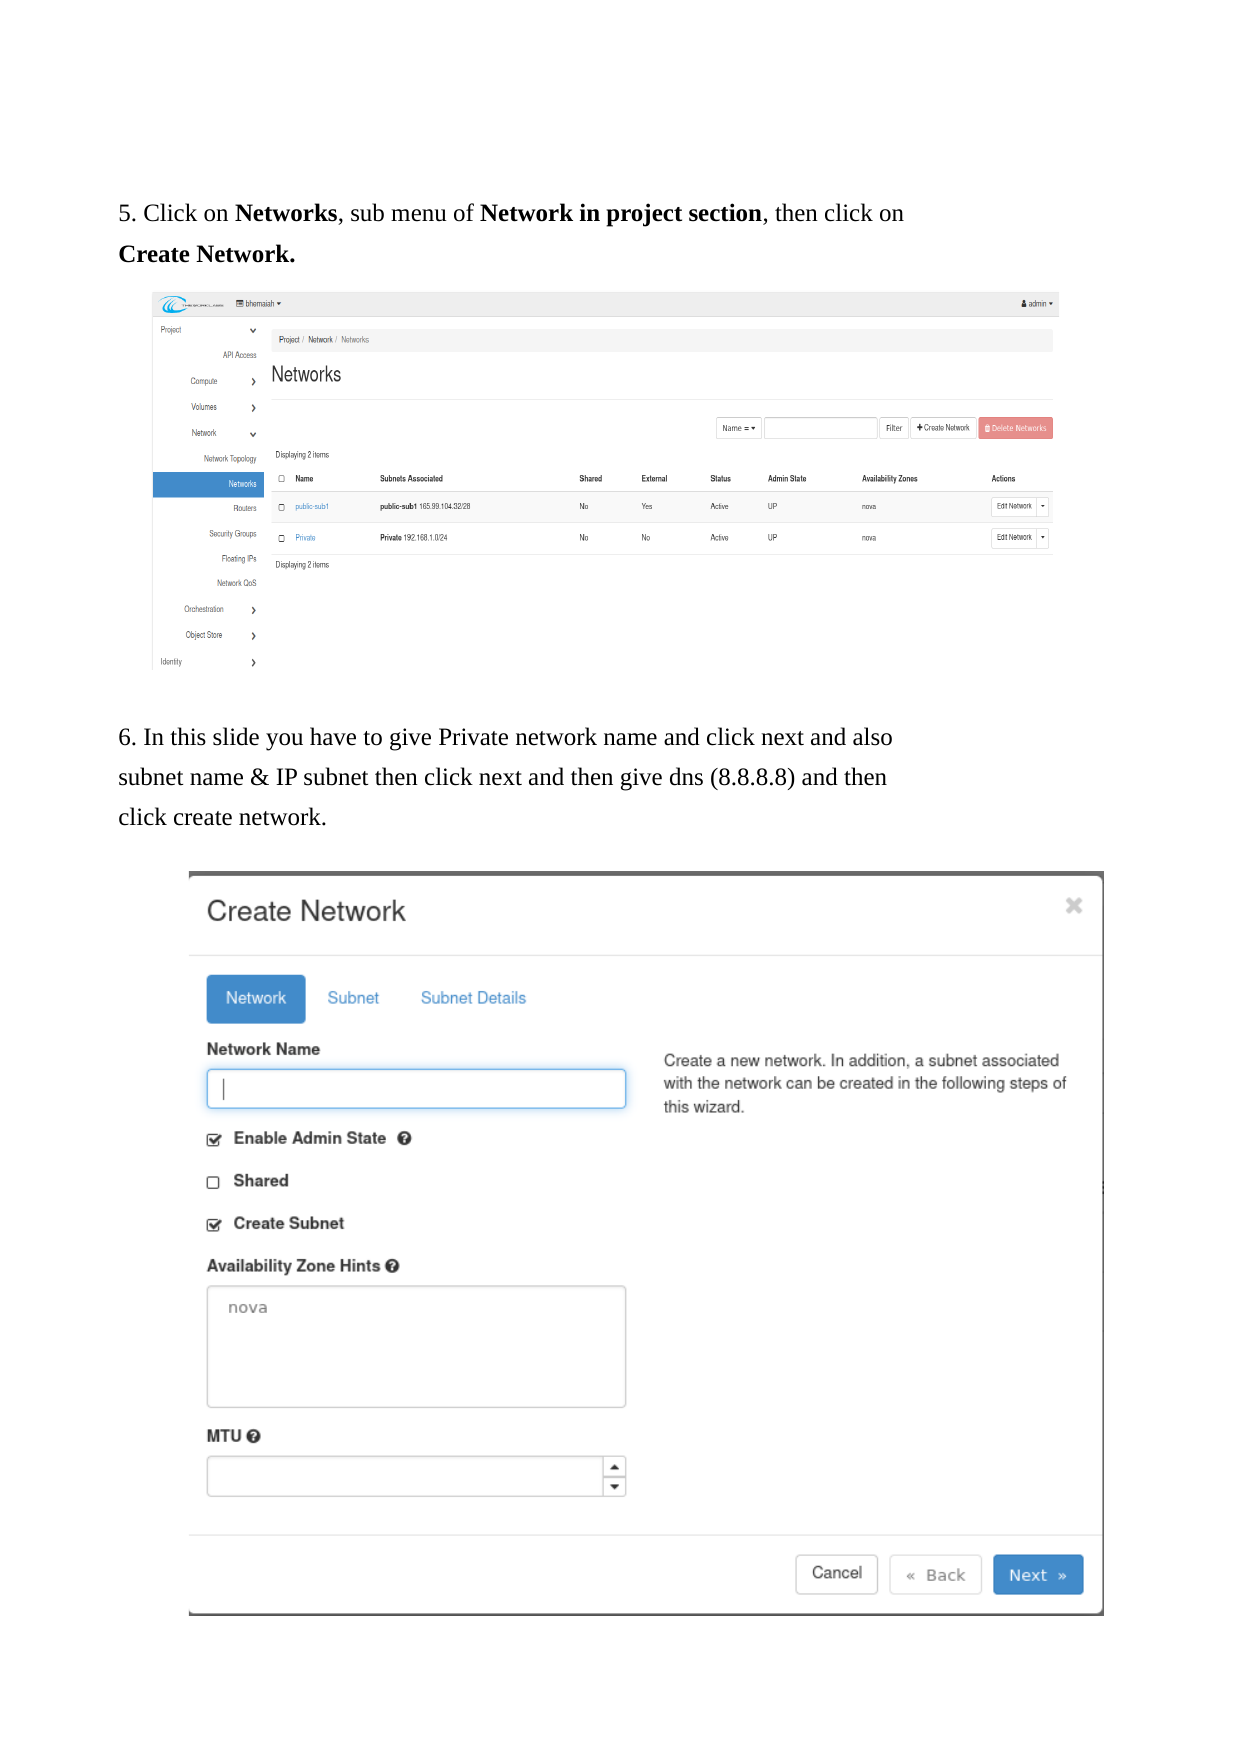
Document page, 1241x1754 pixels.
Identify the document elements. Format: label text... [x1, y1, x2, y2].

picture [188, 871, 1104, 1616]
text 5. Click on Networks, sub menu of Network in project section, then click on Create Network. [118, 198, 930, 267]
text 6. In this slide you have to give Private network name and click next and also subnet name & IP subnet then click next and then give dns (8.8.8.8) and then click create network. [118, 722, 930, 831]
picture [151, 290, 1060, 670]
